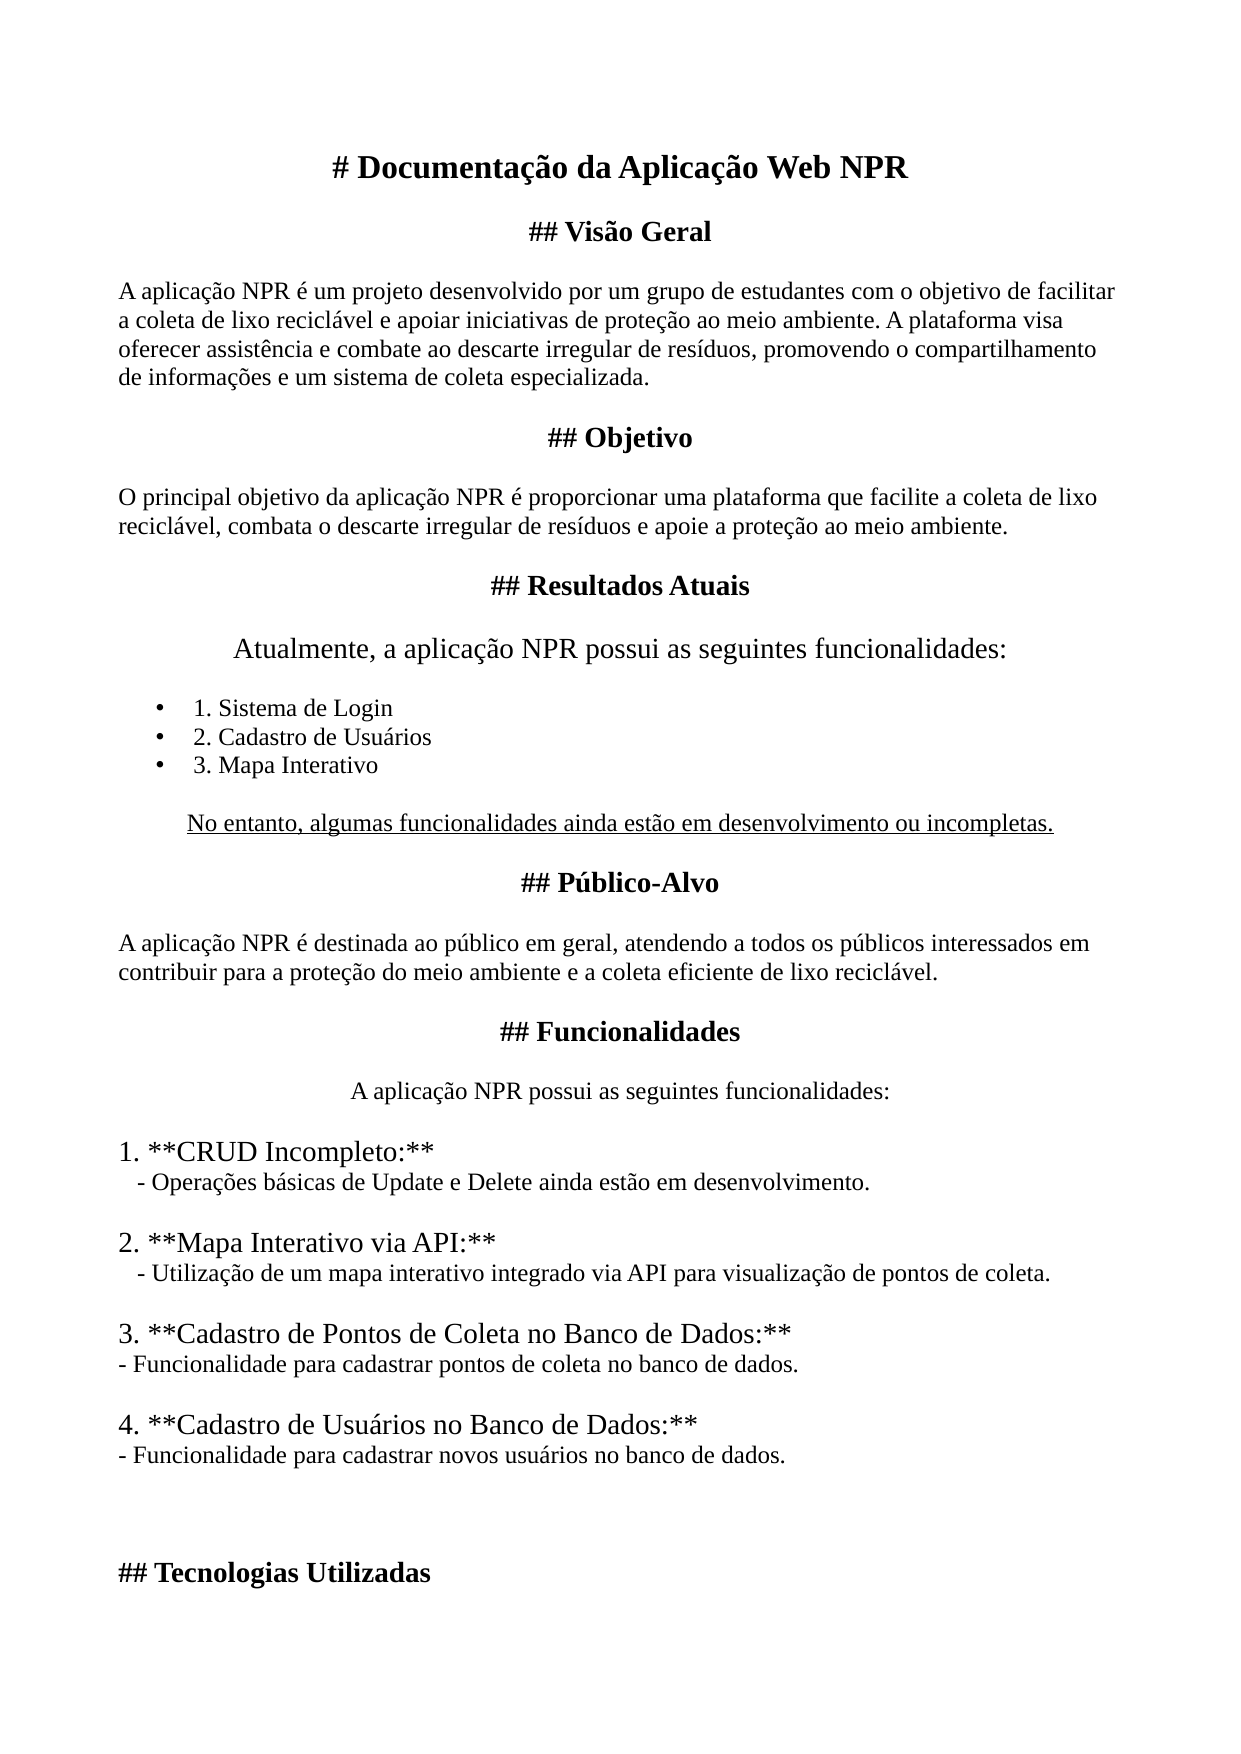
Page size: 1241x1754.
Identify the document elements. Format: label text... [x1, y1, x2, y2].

text O principal objetivo da aplicação NPR é proporcionar uma plataforma que facilite a coleta de lixo reciclável, combata o descarte irregular de resíduos e apoie a proteção ao meio ambiente. [118, 482, 1122, 540]
text ## Funcionalidades [118, 1014, 1122, 1048]
text ## Tecnologias Utilizadas [118, 1556, 1122, 1589]
text ## Visão Geral [118, 214, 1122, 247]
text ## Público-Alvo [118, 866, 1122, 899]
text 2. **Mapa Interativo via API:** [118, 1225, 1122, 1258]
text 3. **Cadastro de Pontos de Coleta no Banco de Dados:** [118, 1316, 1122, 1349]
text ## Resultados Atuais [118, 568, 1122, 602]
text A aplicação NPR é destinada ao público em geral, atendendo a todos os públicos interessados em contribuir para a proteção do meio ambiente e a coleta eficiente de lixo reciclável. [118, 928, 1122, 985]
list 3. Mapa Interativo [156, 751, 1122, 779]
text 4. **Cadastro de Usuários no Banco de Dados:** [118, 1407, 1122, 1441]
text - Funcionalidade para cadastrar pontos de coleta no banco de dados. [118, 1349, 1122, 1378]
text A aplicação NPR possui as seguintes funcionalidades: [118, 1076, 1122, 1105]
text # Documentação da Aplicação Web NPR [118, 147, 1122, 185]
list 2. Cadastro de Usuários [156, 722, 1122, 751]
list 1. Sistema de Login [156, 693, 1122, 722]
text A aplicação NPR é um projeto desenvolvido por um grupo de estudantes com o objetivo de facilitar a coleta de lixo reciclável e apoiar iniciativas de proteção ao meio ambiente. A plataforma visa oferecer assistência e combate ao descarte irregular de resíduos, promovendo o compartilhamento de informações e um sistema de coleta especializada. [118, 276, 1122, 391]
text No entanto, algumas funcionalidades ainda estão em desenvolvimento ou incompletas. [118, 808, 1122, 837]
text 1. **CRUD Incompleto:** [118, 1134, 1122, 1167]
text Atualmente, a aplicação NPR possui as seguintes funcionalidades: [118, 631, 1122, 664]
text - Funcionalidade para cadastrar novos usuários no banco de dados. [118, 1441, 1122, 1469]
text ## Objetivo [118, 420, 1122, 453]
text - Operações básicas de Update e Delete ainda estão em desenvolvimento. [118, 1167, 1122, 1196]
text - Utilização de um mapa interativo integrado via API para visualização de pontos de coleta. [118, 1258, 1122, 1287]
